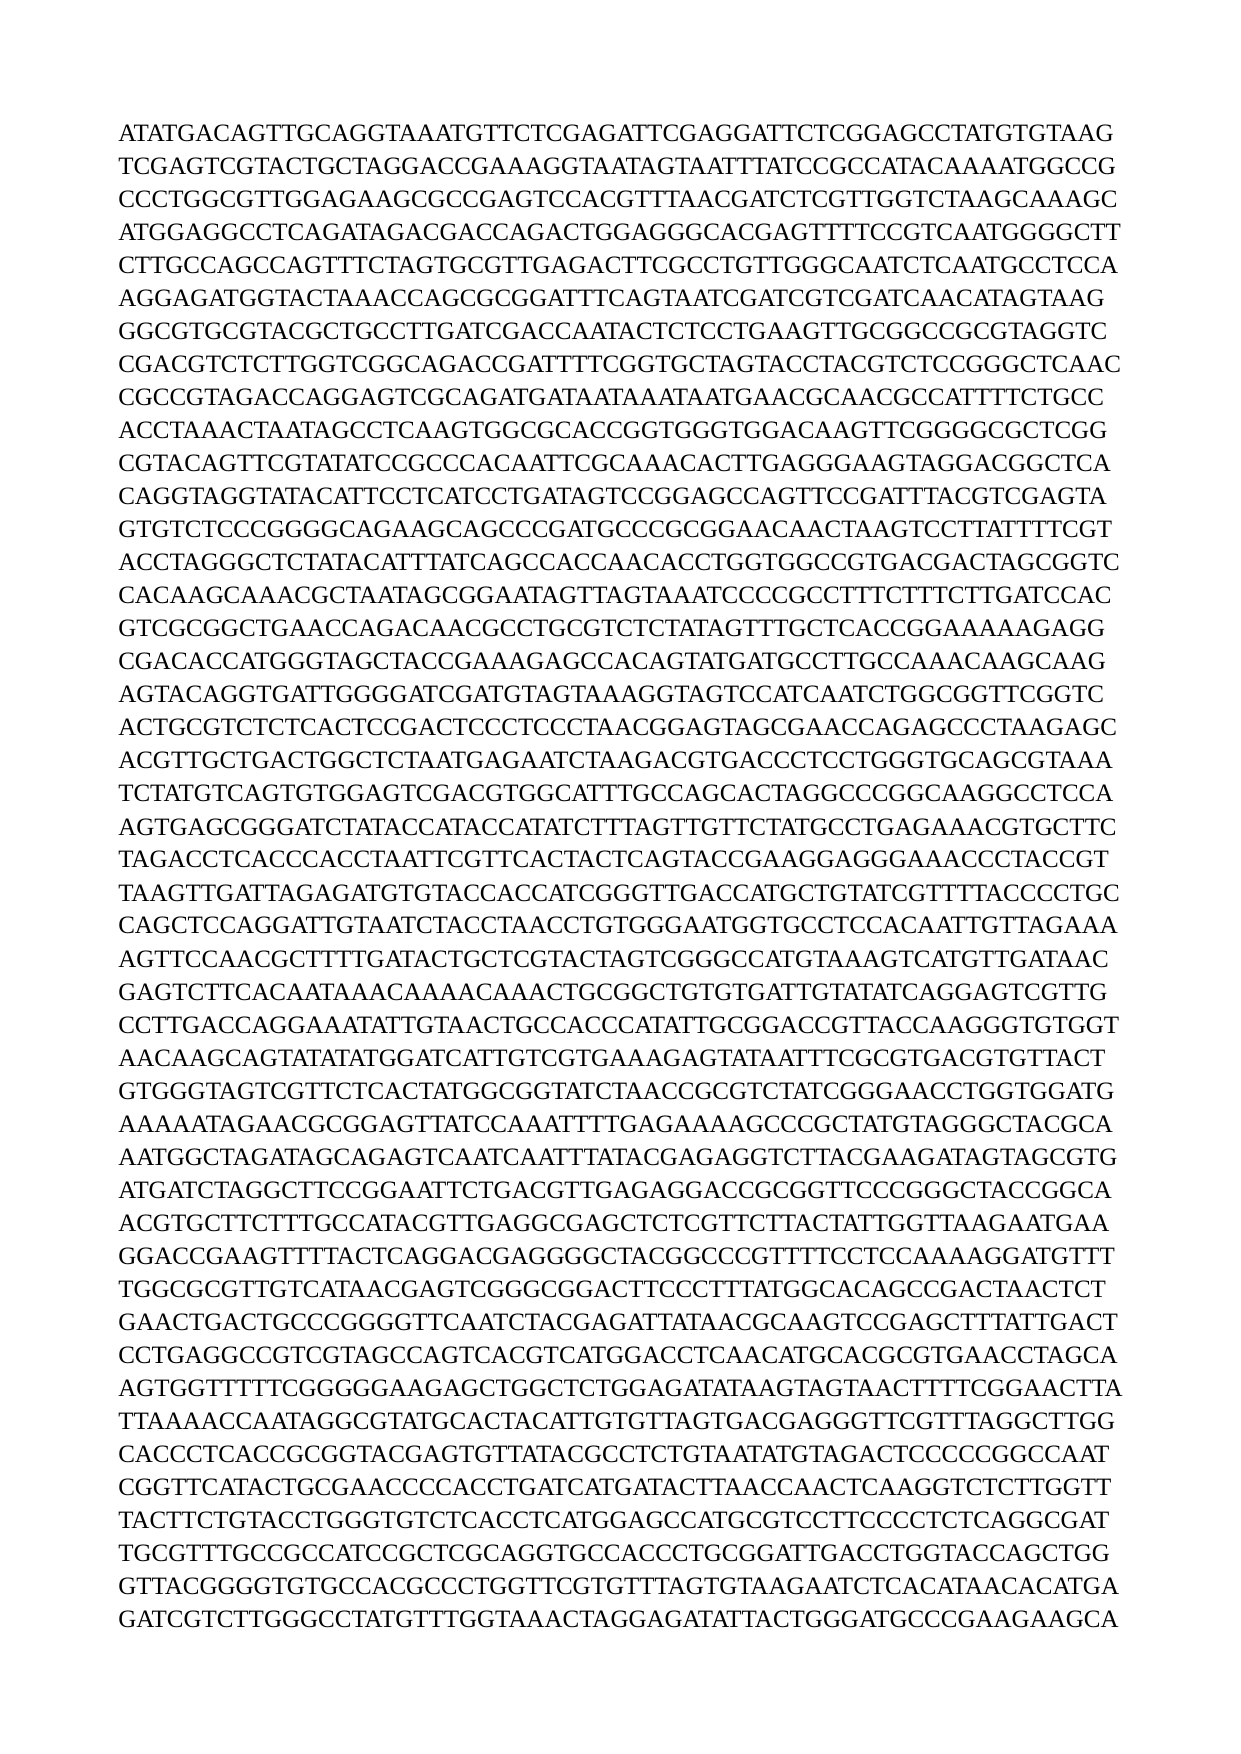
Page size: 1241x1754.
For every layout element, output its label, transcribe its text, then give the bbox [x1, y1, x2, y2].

text ATATGACAGTTGCAGGTAAATGTTCTCGAGATTCGAGGATTCTCGGAGCCTATGTGTAAGTCGAGTCGTACTGCTAGGACCGAAAGGTAATAGTAATTTATCCGCCATACAAAATGGCCGCCCTGGCGTTGGAGAAGCGCCGAGTCCACGTTTAACGATCTCGTTGGTCTAAGCAAAGCATGGAGGCCTCAGATAGACGACCAGACTGGAGGGCACGAGTTTTCCGTCAATGGGGCTTCTTGCCAGCCAGTTTCTAGTGCGTTGAGACTTCGCCTGTTGGGCAATCTCAATGCCTCCAAGGAGATGGTACTAAACCAGCGCGGATTTCAGTAATCGATCGTCGATCAACATAGTAAGGGCGTGCGTACGCTGCCTTGATCGACCAATACTCTCCTGAAGTTGCGGCCGCGTAGGTCCGACGTCTCTTGGTCGGCAGACCGATTTTCGGTGCTAGTACCTACGTCTCCGGGCTCAACCGCCGTAGACCAGGAGTCGCAGATGATAATAAATAATGAACGCAACGCCATTTTCTGCCACCTAAACTAATAGCCTCAAGTGGCGCACCGGTGGGTGGACAAGTTCGGGGCGCTCGGCGTACAGTTCGTATATCCGCCCACAATTCGCAAACACTTGAGGGAAGTAGGACGGCTCACAGGTAGGTATACATTCCTCATCCTGATAGTCCGGAGCCAGTTCCGATTTACGTCGAGTAGTGTCTCCCGGGGCAGAAGCAGCCCGATGCCCGCGGAACAACTAAGTCCTTATTTTCGTACCTAGGGCTCTATACATTTATCAGCCACCAACACCTGGTGGCCGTGACGACTAGCGGTCCACAAGCAAACGCTAATAGCGGAATAGTTAGTAAATCCCCGCCTTTCTTTCTTGATCCACGTCGCGGCTGAACCAGACAACGCCTGCGTCTCTATAGTTTGCTCACCGGAAAAAGAGGCGACACCATGGGTAGCTACCGAAAGAGCCACAGTATGATGCCTTGCCAAACAAGCAAGAGTACAGGTGATTGGGGATCGATGTAGTAAAGGTAGTCCATCAATCTGGCGGTTCGGTCACTGCGTCTCTCACTCCGACTCCCTCCCTAACGGAGTAGCGAACCAGAGCCCTAAGAGCACGTTGCTGACTGGCTCTAATGAGAATCTAAGACGTGACCCTCCTGGGTGCAGCGTAAATCTATGTCAGTGTGGAGTCGACGTGGCATTTGCCAGCACTAGGCCCGGCAAGGCCTCCAAGTGAGCGGGATCTATACCATACCATATCTTTAGTTGTTCTATGCCTGAGAAACGTGCTTCTAGACCTCACCCACCTAATTCGTTCACTACTCAGTACCGAAGGAGGGAAACCCTACCGTTAAGTTGATTAGAGATGTGTACCACCATCGGGTTGACCATGCTGTATCGTTTTACCCCTGCCAGCTCCAGGATTGTAATCTACCTAACCTGTGGGAATGGTGCCTCCACAATTGTTAGAAAAGTTCCAACGCTTTTGATACTGCTCGTACTAGTCGGGCCATGTAAAGTCATGTTGATAACGAGTCTTCACAATAAACAAAACAAACTGCGGCTGTGTGATTGTATATCAGGAGTCGTTGCCTTGACCAGGAAATATTGTAACTGCCACCCATATTGCGGACCGTTACCAAGGGTGTGGTAACAAGCAGTATATATGGATCATTGTCGTGAAAGAGTATAATTTCGCGTGACGTGTTACTGTGGGTAGTCGTTCTCACTATGGCGGTATCTAACCGCGTCTATCGGGAACCTGGTGGATGAAAAATAGAACGCGGAGTTATCCAAATTTTGAGAAAAGCCCGCTATGTAGGGCTACGCAAATGGCTAGATAGCAGAGTCAATCAATTTATACGAGAGGTCTTACGAAGATAGTAGCGTGATGATCTAGGCTTCCGGAATTCTGACGTTGAGAGGACCGCGGTTCCCGGGCTACCGGCAACGTGCTTCTTTGCCATACGTTGAGGCGAGCTCTCGTTCTTACTATTGGTTAAGAATGAAGGACCGAAGTTTTACTCAGGACGAGGGGCTACGGCCCGTTTTCCTCCAAAAGGATGTTTTGGCGCGTTGTCATAACGAGTCGGGCGGACTTCCCTTTATGGCACAGCCGACTAACTCTGAACTGACTGCCCGGGGTTCAATCTACGAGATTATAACGCAAGTCCGAGCTTTATTGACTCCTGAGGCCGTCGTAGCCAGTCACGTCATGGACCTCAACATGCACGCGTGAACCTAGCAAGTGGTTTTTCGGGGGAAGAGCTGGCTCTGGAGATATAAGTAGTAACTTTTCGGAACTTATTAAAACCAATAGGCGTATGCACTACATTGTGTTAGTGACGAGGGTTCGTTTAGGCTTGGCACCCTCACCGCGGTACGAGTGTTATACGCCTCTGTAATATGTAGACTCCCCCGGCCAATCGGTTCATACTGCGAACCCCACCTGATCATGATACTTAACCAACTCAAGGTCTCTTGGTTTACTTCTGTACCTGGGTGTCTCACCTCATGGAGCCATGCGTCCTTCCCCTCTCAGGCGATTGCGTTTGCCGCCATCCGCTCGCAGGTGCCACCCTGCGGATTGACCTGGTACCAGCTGGGTTACGGGGTGTGCCACGCCCTGGTTCGTGTTTAGTGTAAGAATCTCACATAACACATGAGATCGTCTTGGGCCTATGTTTGGTAAACTAGGAGATATTACTGGGATGCCCGAAGAAGCA [118, 118, 1122, 1633]
